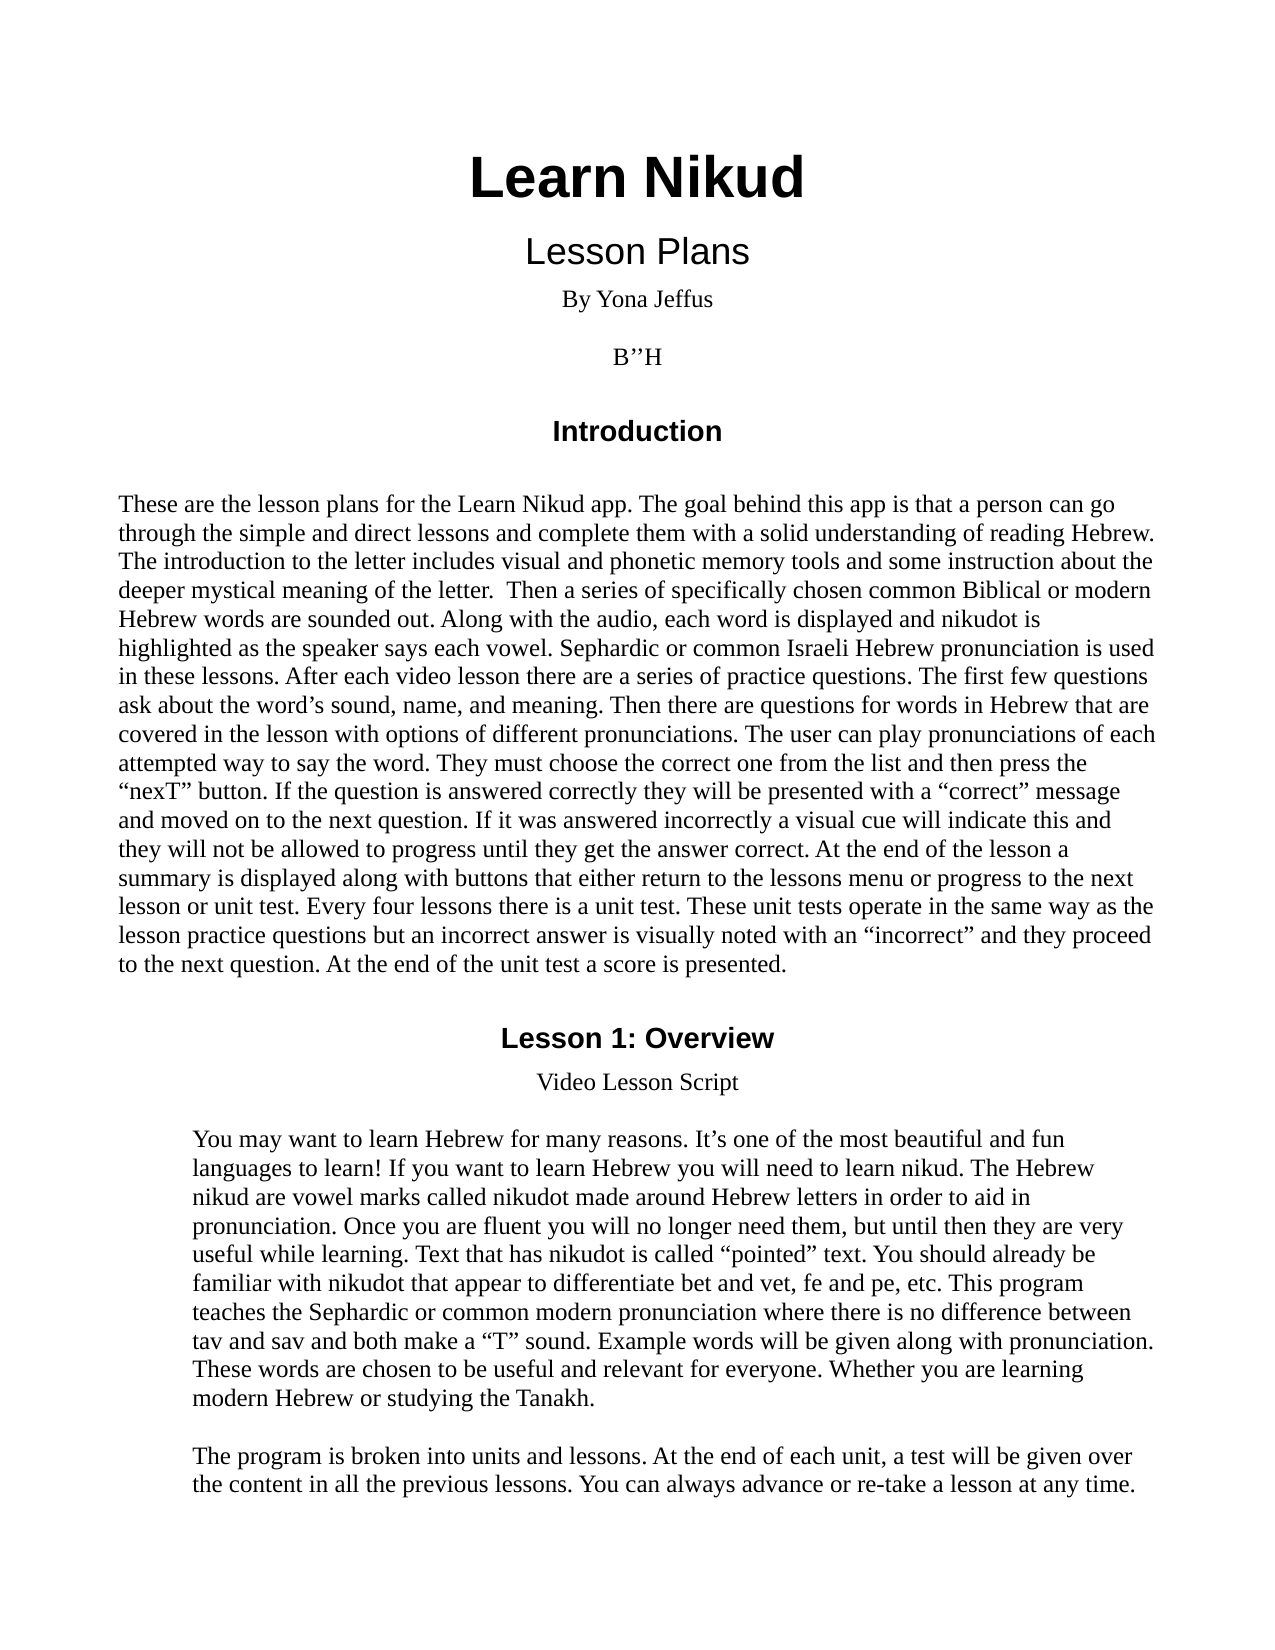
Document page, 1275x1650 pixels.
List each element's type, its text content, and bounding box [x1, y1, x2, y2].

text The program is broken into units and lessons. At the end of each unit, a test will be given over the content in all the previous lessons. You can always advance or re-take a lesson at any time. [192, 1441, 1157, 1498]
subtitle Introduction [118, 414, 1157, 448]
title Learn Nikud [118, 143, 1157, 210]
subtitle Lesson Plans [118, 229, 1157, 272]
text By Yona Jeffus [118, 284, 1157, 313]
text These are the lesson plans for the Learn Nikud app. The goal behind this app is that a person can go through the simple and direct lessons and complete them with a solid understanding of reading Hebrew. The introduction to the letter includes visual and phonetic memory tools and some instruction about the deeper mystical meaning of the letter. Then a series of specifically chosen common Biblical or modern Hebrew words are sounded out. Along with the audio, each word is displayed and nikudot is highlighted as the speaker says each vowel. Sephardic or common Israeli Hebrew pronunciation is used in these lessons. After each video lesson there are a series of practice questions. The first few questions ask about the word’s sound, name, and meaning. Then there are questions for words in Hebrew that are covered in the lesson with options of different pronunciations. The user can play pronunciations of each attempted way to say the word. They must choose the correct one from the list and then press the “nexT” button. If the question is answered correctly they will be presented with a “correct” message and moved on to the next question. If it was answered incorrectly a visual cue will indicate this and they will not be allowed to progress until they get the answer correct. At the end of the lesson a summary is displayed along with buttons that either return to the lessons menu or progress to the next lesson or unit test. Every four lessons there is a unit test. These unit tests operate in the same way as the lesson practice questions but an incorrect answer is visually noted with an “incorrect” and they proceed to the next question. At the end of the unit test a score is presented. [118, 489, 1157, 978]
subtitle Lesson 1: Overview [118, 1021, 1157, 1054]
text You may want to learn Hebrew for many reasons. It’s one of the most beautiful and fun languages to learn! If you want to learn Hebrew you will need to learn nikud. The Hebrew nikud are vowel marks called nikudot made around Hebrew letters in order to aid in pronunciation. Once you are fluent you will no longer need them, but until then they are very useful while learning. Text that has nikudot is called “pointed” text. You should already be familiar with nikudot that appear to differentiate bet and vet, fe and pe, etc. This program teaches the Sephardic or common modern pronunciation where there is no difference between tav and sav and both make a “T” sound. Example words will be given along with pronunciation. These words are chosen to be useful and relevant for everyone. Whether you are learning modern Hebrew or studying the Tanakh. [192, 1124, 1157, 1412]
text B’’H [118, 342, 1157, 371]
text Video Lesson Script [118, 1067, 1157, 1096]
